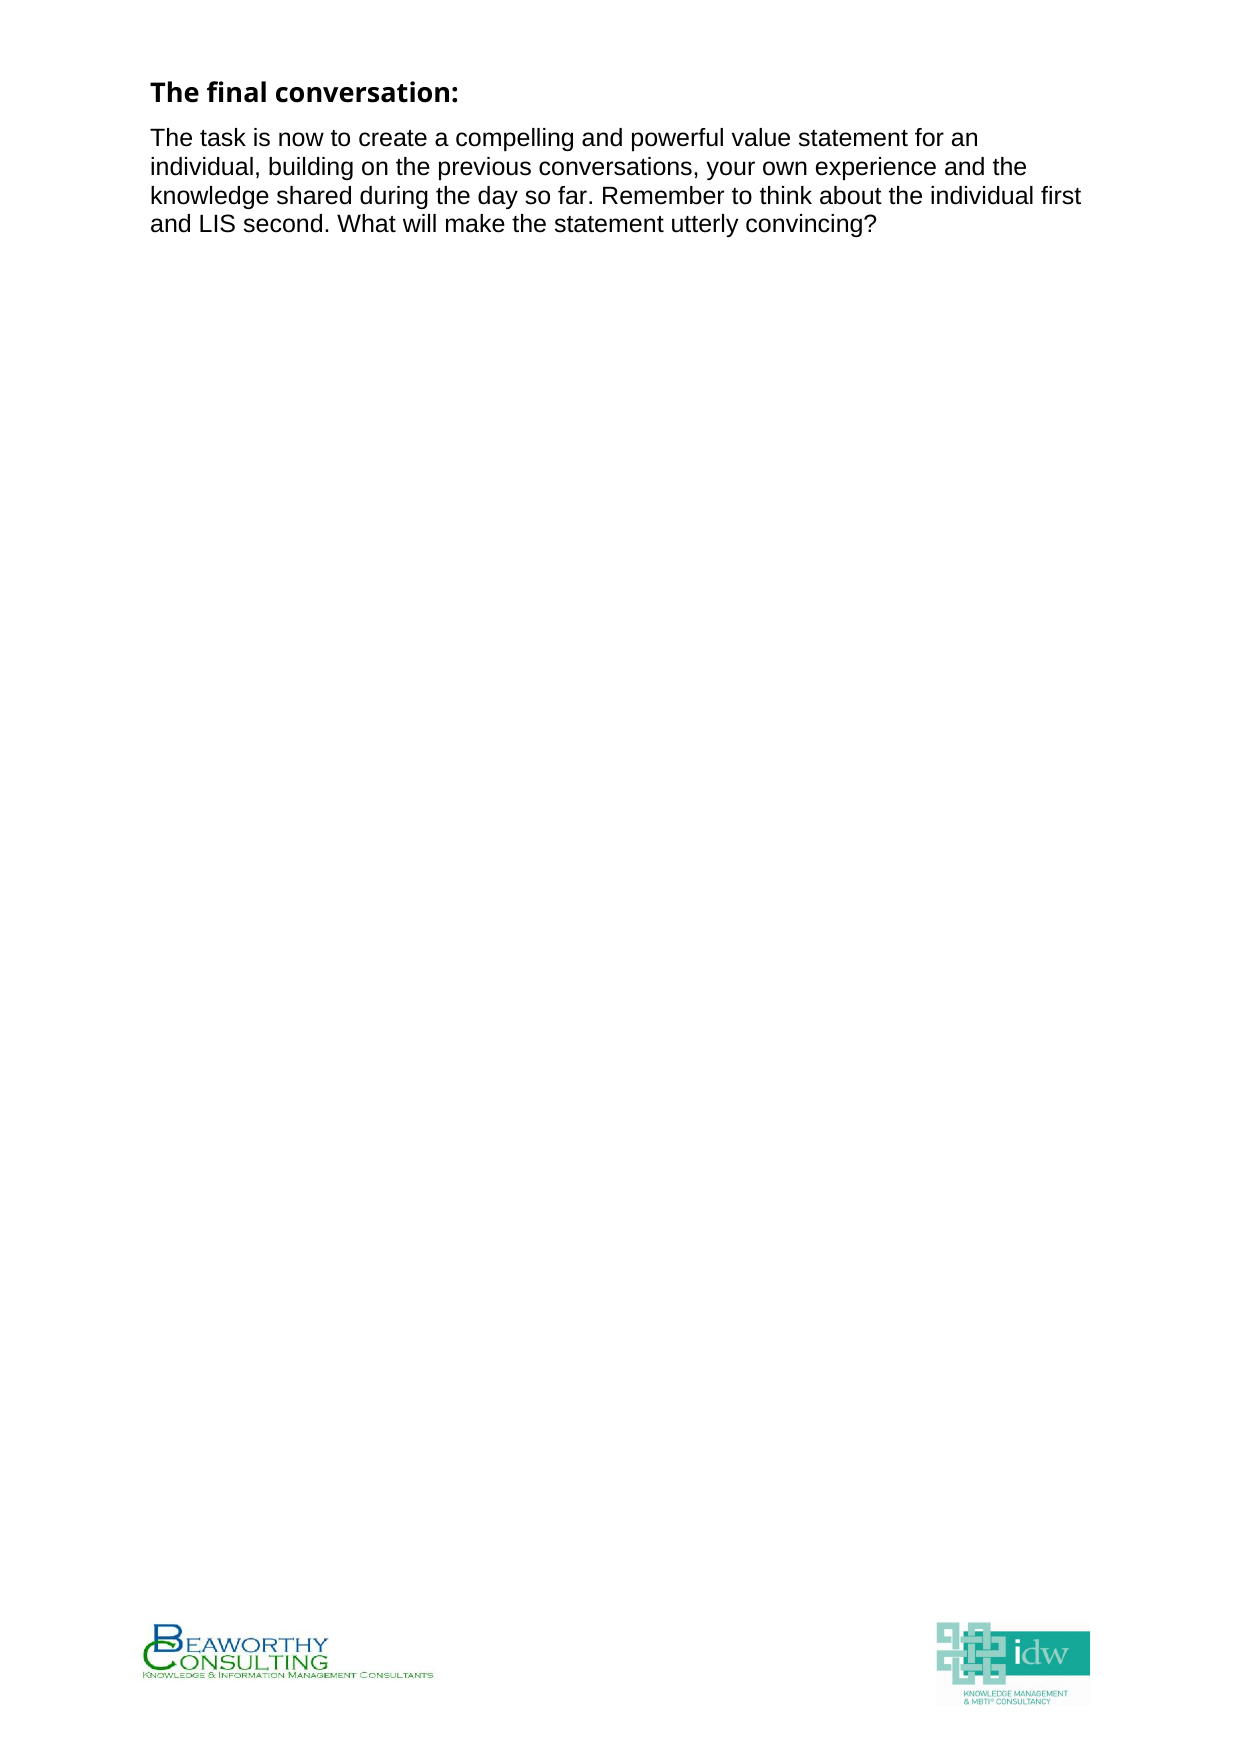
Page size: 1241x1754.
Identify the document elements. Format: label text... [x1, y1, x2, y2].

text The task is now to create a compelling and powerful value statement for an individual, building on the previous conversations, your own experience and the knowledge shared during the day so far. Remember to think about the individual first and LIS second. What will make the statement utterly convincing? [150, 123, 1090, 238]
subtitle The final conversation: [150, 74, 1090, 111]
